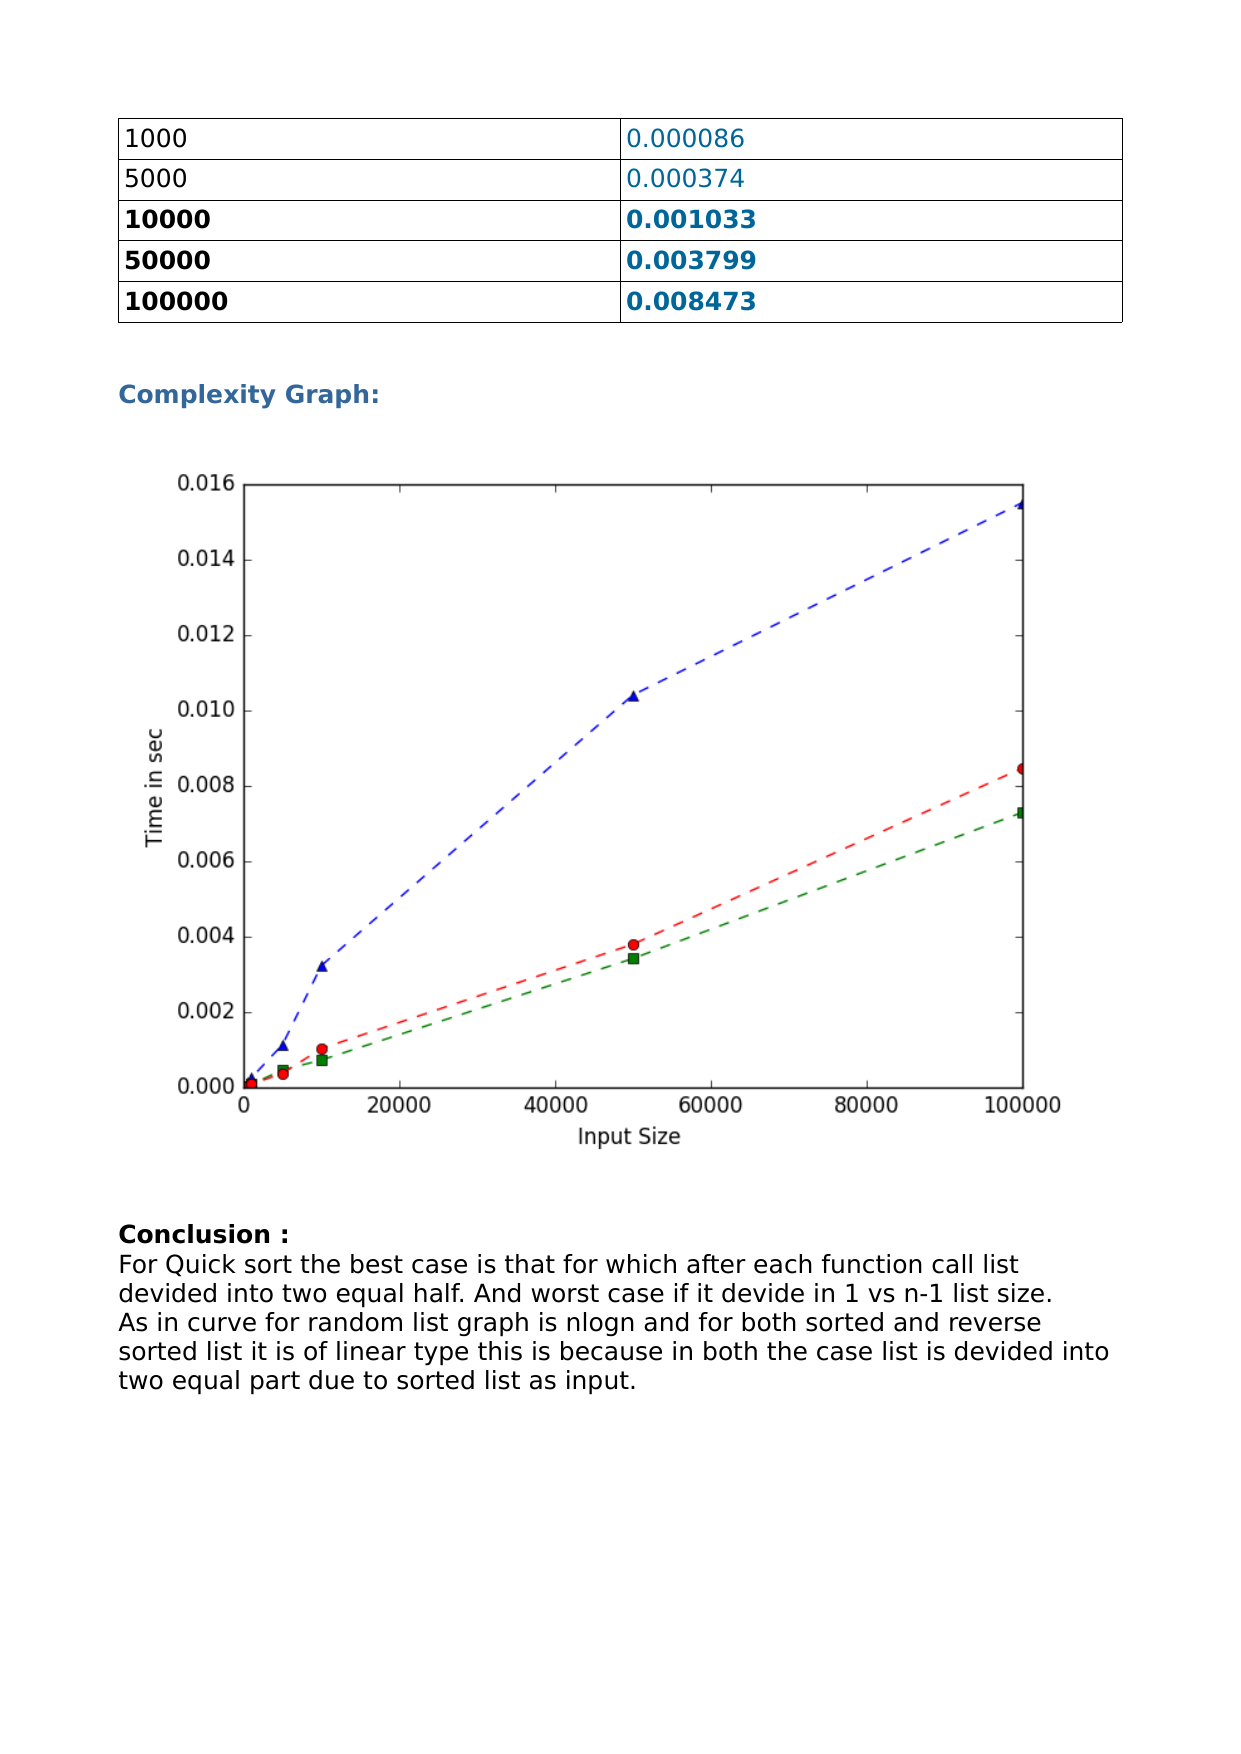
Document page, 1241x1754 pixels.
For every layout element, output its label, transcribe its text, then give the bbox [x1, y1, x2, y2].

table_cell 50000 [119, 241, 620, 281]
table_cell 0.008473 [621, 282, 1122, 322]
text For Quick sort the best case is that for which after each function call list devided into two equal half. And worst case if it devide in 1 vs n-1 list size. [118, 1250, 1122, 1308]
table_cell 0.000374 [621, 160, 1122, 199]
text As in curve for random list graph is nlogn and for both sorted and reverse sorted list it is of linear type this is because in both the case list is devided into two equal part due to sorted list as input. [118, 1308, 1122, 1396]
text Complexity Graph: [118, 380, 1122, 409]
table_cell 100000 [119, 282, 620, 322]
table_cell 0.000086 [621, 119, 1122, 159]
table_cell 0.003799 [621, 241, 1122, 281]
table_cell 0.001033 [621, 201, 1122, 240]
text Conclusion : [118, 1221, 1122, 1250]
table_cell 1000 [119, 119, 620, 159]
table_cell 10000 [119, 201, 620, 240]
picture [118, 409, 1123, 1163]
table_cell 5000 [119, 160, 620, 199]
